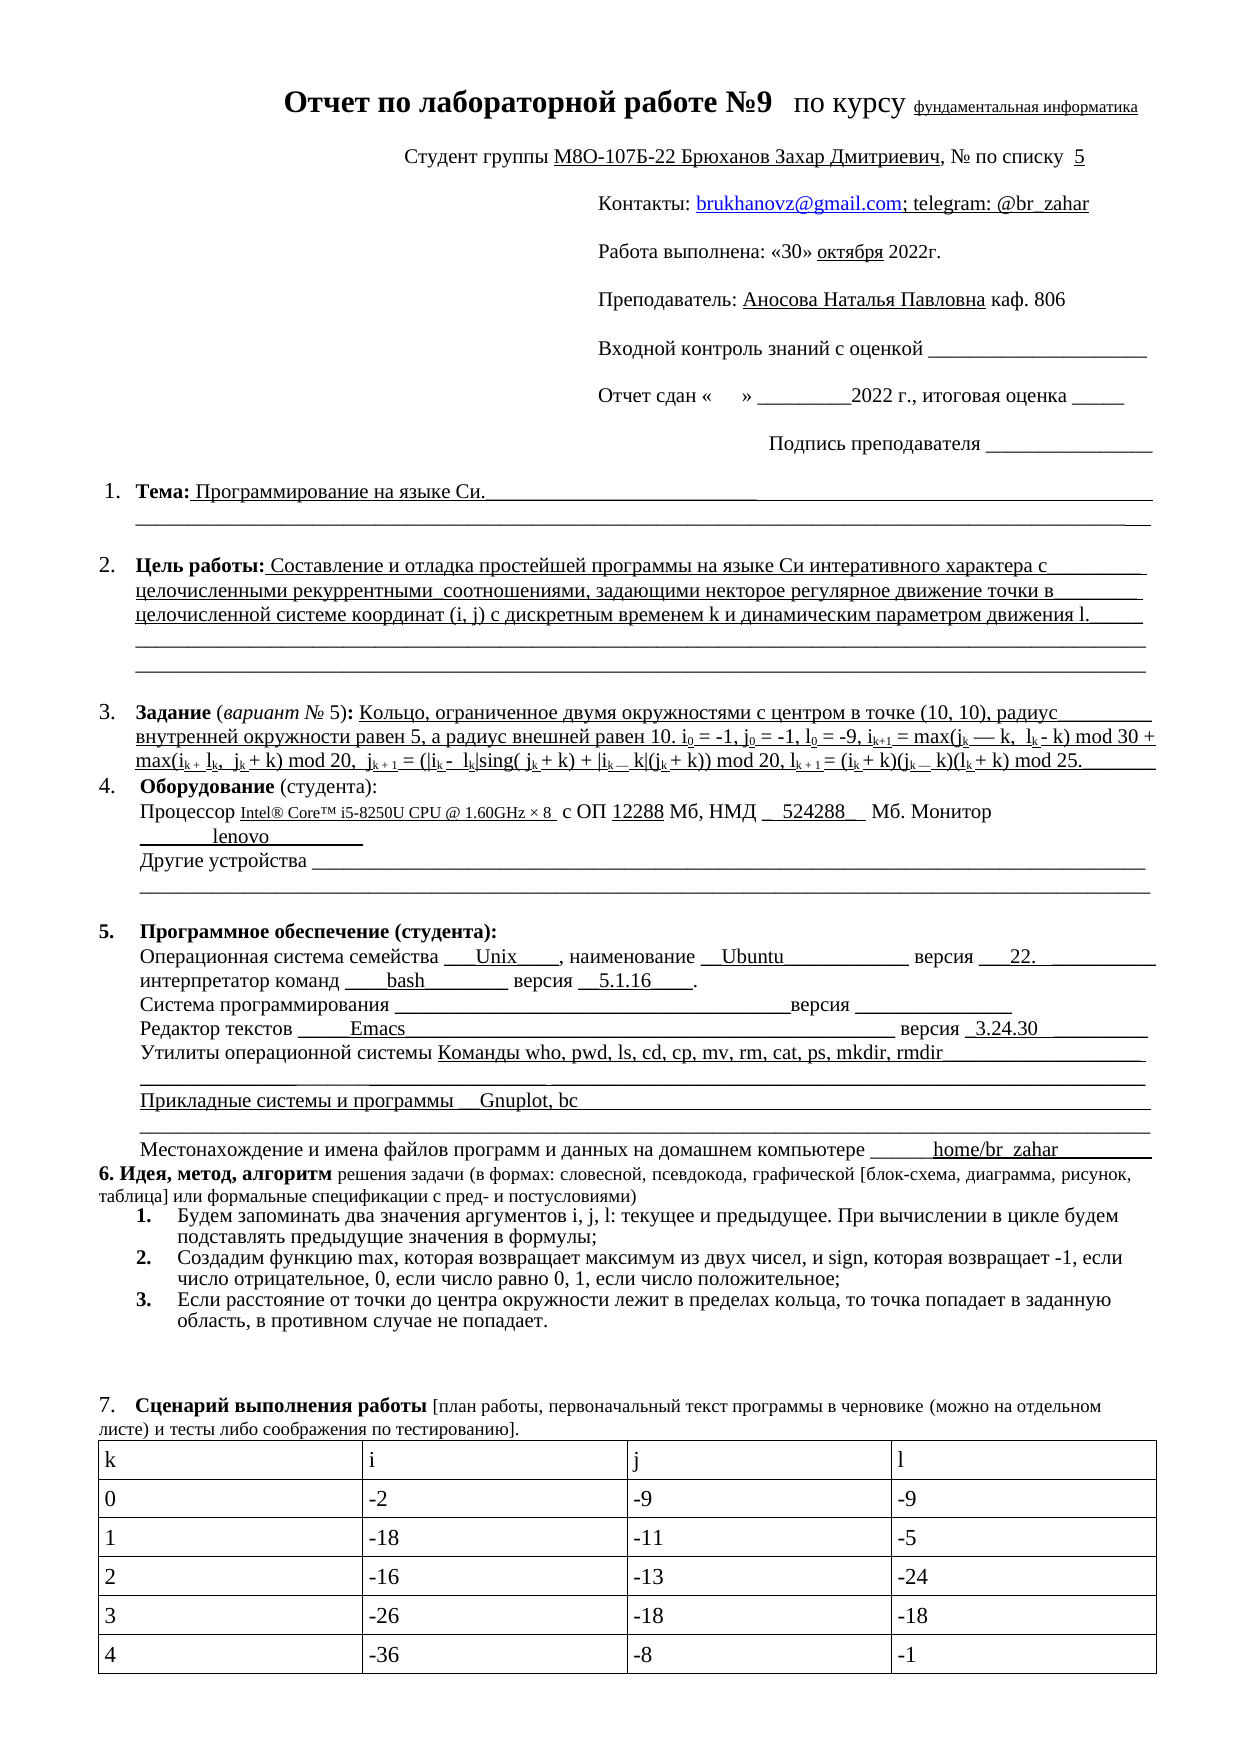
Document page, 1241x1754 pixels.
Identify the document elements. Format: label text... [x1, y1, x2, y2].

list Сценарий выполнения работы [план работы, первоначальный текст программы в черновике (можно на отдельном листе) и тесты либо соображения по тестированию]. [98, 1394, 1156, 1439]
text 6. Идея, метод, алгоритм решения задачи (в формах: словесной, псевдокода, графической [блок-схема, диаграмма, рисунок, таблица] или формальные спецификации с пред- и постусловиями) [98, 1161, 1156, 1206]
text Студент группы М8О-107Б-22 Брюханов Захар Дмитриевич, № по списку 5 [404, 144, 1156, 168]
table_cell -26 [363, 1596, 627, 1634]
text Утилиты операционной системы Команды who, pwd, ls, cd, cp, mv, rm, cat, ps, mkdir, rmdir___________________ _______________________________________ _________________________________________________________ [140, 1040, 1156, 1088]
table_header k [99, 1441, 362, 1478]
text Процессор Intel® Core™ i5-8250U CPU @ 1.60GHz × 8 с ОП 12288 Мб, НМД _ 524288_ Мб. Монитор _______lenovo_________ [139, 799, 1156, 848]
list Цель работы: Составление и отладка простейшей программы на языке Си интеративного характера с_________ целочисленными рекуррентными_соотношениями, задающими некторое регулярное движение точки в________ целочисленной системе координат (i, j) с дискретным временем k и динамическим параметром движения l._____ [98, 552, 1156, 626]
list Задание (вариант № 5): Кольцо, ограниченное двумя окружностями с центром в точке (10, 10), радиус_________ внутренней окружности равен 5, а радиус внешней равен 10. i0 = -1, j0 = -1, l0 = -9, ik+1 = max(jk — k, lk - k) mod 30 + max(ik + lk, jk + k) mod 20, jk + 1 = (|ik - lk|sing( jk + k) + |ik — k|(jk + k)) mod 20, lk + 1 = (ik + k)(jk — k)(lk + k) mod 25._______ [98, 698, 1156, 772]
table_header i [363, 1441, 627, 1478]
table_cell 2 [99, 1557, 362, 1595]
list Будем запоминать два значения аргументов i, j, l: текущее и предыдущее. При вычислении в цикле будем подставлять предыдущие значения в формулы; [136, 1206, 1156, 1248]
table_cell -18 [363, 1518, 627, 1556]
table_cell -18 [892, 1596, 1156, 1634]
text Подпись преподавателя ________________ [769, 431, 1156, 455]
table_cell -16 [363, 1557, 627, 1595]
text Операционная система семейства ___Unix____, наименование __Ubuntu____________ версия ___22. __________ [139, 944, 1156, 968]
table_cell -36 [363, 1635, 627, 1673]
table_cell -24 [892, 1557, 1156, 1595]
table_cell 1 [99, 1518, 362, 1556]
table_cell -8 [628, 1635, 891, 1673]
table_cell 3 [99, 1596, 362, 1634]
table_cell -2 [363, 1480, 627, 1517]
table_cell -1 [892, 1635, 1156, 1673]
text Работа выполнена: «30» октября 2022г. [598, 239, 1156, 263]
table_cell 0 [99, 1480, 362, 1517]
text Отчет по лабораторной работе №9 по курсу фундаментальная информатика [283, 83, 1156, 119]
text Система программирования ______________________________________версия _______________ [139, 992, 1156, 1016]
text Редактор текстов _____Emacs_______________________________________________ версия _3.24.30 _________ [139, 1016, 1156, 1040]
list Оборудование (студента): [98, 772, 1156, 799]
text Местонахождение и имена файлов программ и данных на домашнем компьютере ______home/br_zahar_________ [139, 1136, 1156, 1161]
table_cell -13 [628, 1557, 891, 1595]
text Контакты: brukhanovz@gmail.com; telegram: @br_zahar [598, 191, 1156, 215]
list Программное обеспечение (студента): [98, 919, 1156, 943]
list Создадим функцию max, которая возвращает максимум из двух чисел, и sign, которая возвращает -1, если число отрицательное, 0, если число равно 0, 1, если число положительное; [136, 1248, 1156, 1289]
table_cell -9 [892, 1480, 1156, 1517]
table_cell -18 [628, 1596, 891, 1634]
text Другие устройства ________________________________________________________________________________ [139, 848, 1156, 872]
text _________________________________________________________________________________________________ [139, 872, 1156, 896]
table_header j [628, 1441, 891, 1478]
text _________________________________________________________________________________________________ [135, 650, 1156, 674]
table_cell -5 [892, 1518, 1156, 1556]
table_cell 4 [99, 1635, 362, 1673]
text Прикладные системы и программы __Gnuplot, bc [140, 1088, 1156, 1112]
text интерпретатор команд ____bash________ версия __5.1.16____. [139, 968, 1156, 992]
text Преподаватель: Аносова Наталья Павловна каф. 806 [598, 287, 1156, 311]
table_cell -11 [628, 1518, 891, 1556]
text _________________________________________________________________________________________________ [135, 626, 1156, 650]
text Входной контроль знаний с оценкой _____________________ [598, 336, 1156, 360]
table_header l [892, 1441, 1156, 1478]
text _________________________________________________________________________________________________ [139, 1112, 1156, 1136]
table_cell -9 [628, 1480, 891, 1517]
text Отчет сдан « » _________2022 г., итоговая оценка _____ [598, 383, 1156, 407]
list Если расстояние от точки до центра окружности лежит в пределах кольца, то точка попадает в заданную область, в противном случае не попадает. [136, 1289, 1156, 1331]
list Тема: Программирование на языке Си.__________________________ _______________________________________________________________________________________________ [104, 478, 1156, 528]
